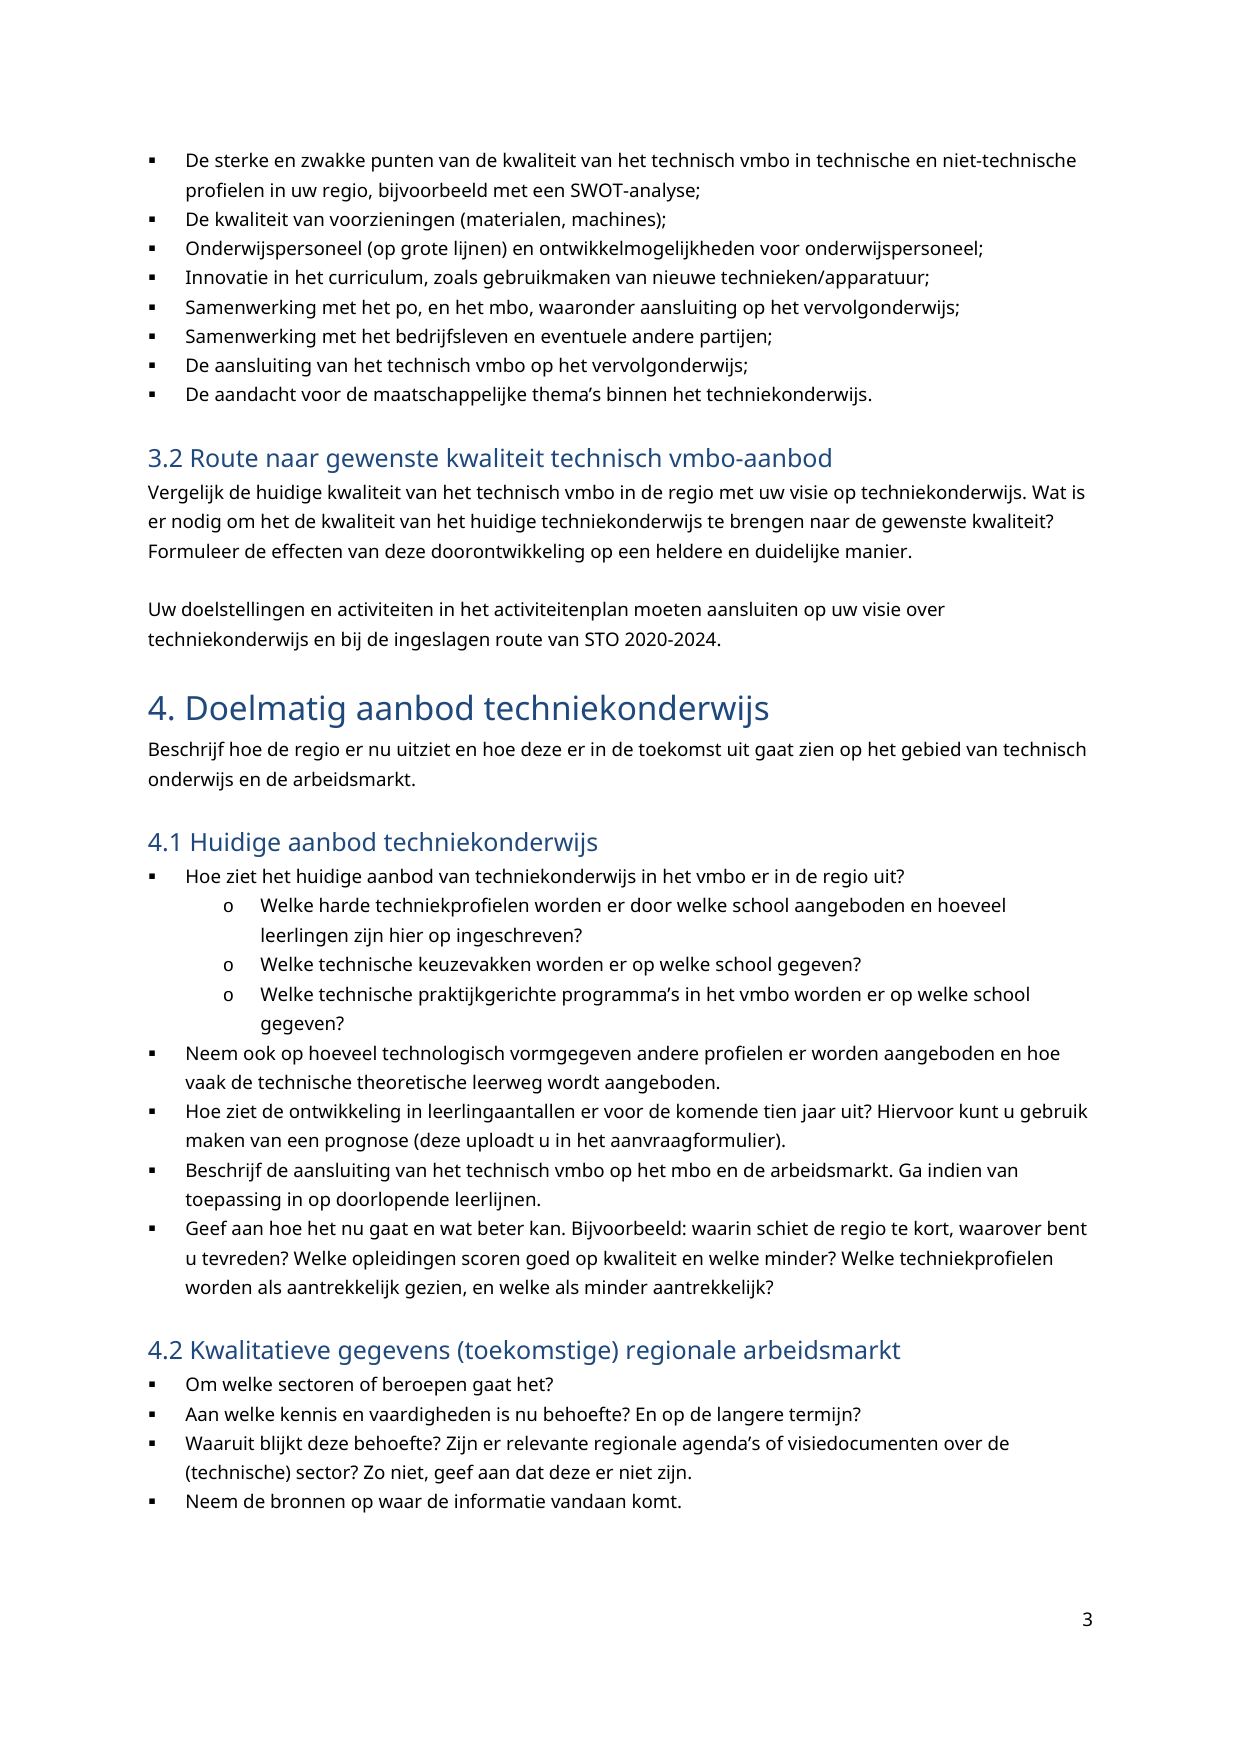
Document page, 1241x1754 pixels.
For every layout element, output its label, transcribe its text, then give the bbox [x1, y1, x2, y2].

list Welke technische praktijkgerichte programma’s in het vmbo worden er op welke school gegeven? [223, 981, 1093, 1036]
text Uw doelstellingen en activiteiten in het activiteitenplan moeten aansluiten op uw visie over techniekonderwijs en bij de ingeslagen route van STO 2020-2024. [148, 597, 1093, 651]
list Onderwijspersoneel (op grote lijnen) en ontwikkelmogelijkheden voor onderwijspersoneel; [148, 235, 1093, 261]
subtitle 4. Doelmatig aanbod techniekonderwijs [148, 684, 1093, 730]
list Hoe ziet het huidige aanbod van techniekonderwijs in het vmbo er in de regio uit? [148, 863, 1093, 889]
list De aandacht voor de maatschappelijke thema’s binnen het techniekonderwijs. [148, 382, 1093, 407]
list Om welke sectoren of beroepen gaat het? [148, 1372, 1093, 1397]
list Welke technische keuzevakken worden er op welke school gegeven? [223, 952, 1093, 977]
list Hoe ziet de ontwikkeling in leerlingaantallen er voor de komende tien jaar uit? Hiervoor kunt u gebruik maken van een prognose (deze uploadt u in het aanvraagformulier). [148, 1098, 1093, 1153]
list Beschrijf de aansluiting van het technisch vmbo op het mbo en de arbeidsmarkt. Ga indien van toepassing in op doorlopende leerlijnen. [148, 1157, 1093, 1212]
list Welke harde techniekprofielen worden er door welke school aangeboden en hoeveel leerlingen zijn hier op ingeschreven? [223, 893, 1093, 948]
subtitle 3.2 Route naar gewenste kwaliteit technisch vmbo-aanbod [148, 440, 1093, 474]
text Beschrijf hoe de regio er nu uitziet en hoe deze er in de toekomst uit gaat zien op het gebied van technisch onderwijs en de arbeidsmarkt. [148, 737, 1093, 791]
subtitle 4.1 Huidige aanbod techniekonderwijs [148, 824, 1093, 858]
list Innovatie in het curriculum, zoals gebruikmaken van nieuwe technieken/apparatuur; [148, 265, 1093, 290]
subtitle 4.2 Kwalitatieve gegevens (toekomstige) regionale arbeidsmarkt [148, 1333, 1093, 1367]
list Samenwerking met het po, en het mbo, waaronder aansluiting op het vervolgonderwijs; [148, 294, 1093, 319]
list De aansluiting van het technisch vmbo op het vervolgonderwijs; [148, 352, 1093, 378]
text Vergelijk de huidige kwaliteit van het technisch vmbo in de regio met uw visie op techniekonderwijs. Wat is er nodig om het de kwaliteit van het huidige techniekonderwijs te brengen naar de gewenste kwaliteit? Formuleer de effecten van deze doorontwikkeling op een heldere en duidelijke manier. [148, 479, 1093, 563]
list Neem ook op hoeveel technologisch vormgegeven andere profielen er worden aangeboden en hoe vaak de technische theoretische leerweg wordt aangeboden. [148, 1040, 1093, 1095]
list Neem de bronnen op waar de informatie vandaan komt. [148, 1489, 1093, 1514]
list Waaruit blijkt deze behoefte? Zijn er relevante regionale agenda’s of visiedocumenten over de (technische) sector? Zo niet, geef aan dat deze er niet zijn. [148, 1430, 1093, 1485]
list Aan welke kennis en vaardigheden is nu behoefte? En op de langere termijn? [148, 1401, 1093, 1427]
list Samenwerking met het bedrijfsleven en eventuele andere partijen; [148, 323, 1093, 349]
list De kwaliteit van voorzieningen (materialen, machines); [148, 206, 1093, 232]
list De sterke en zwakke punten van de kwaliteit van het technisch vmbo in technische en niet-technische profielen in uw regio, bijvoorbeeld met een SWOT-analyse; [148, 148, 1093, 202]
list Geef aan hoe het nu gaat en wat beter kan. Bijvoorbeeld: waarin schiet de regio te kort, waarover bent u tevreden? Welke opleidingen scoren goed op kwaliteit en welke minder? Welke techniekprofielen worden als aantrekkelijk gezien, en welke als minder aantrekkelijk? [148, 1216, 1093, 1299]
